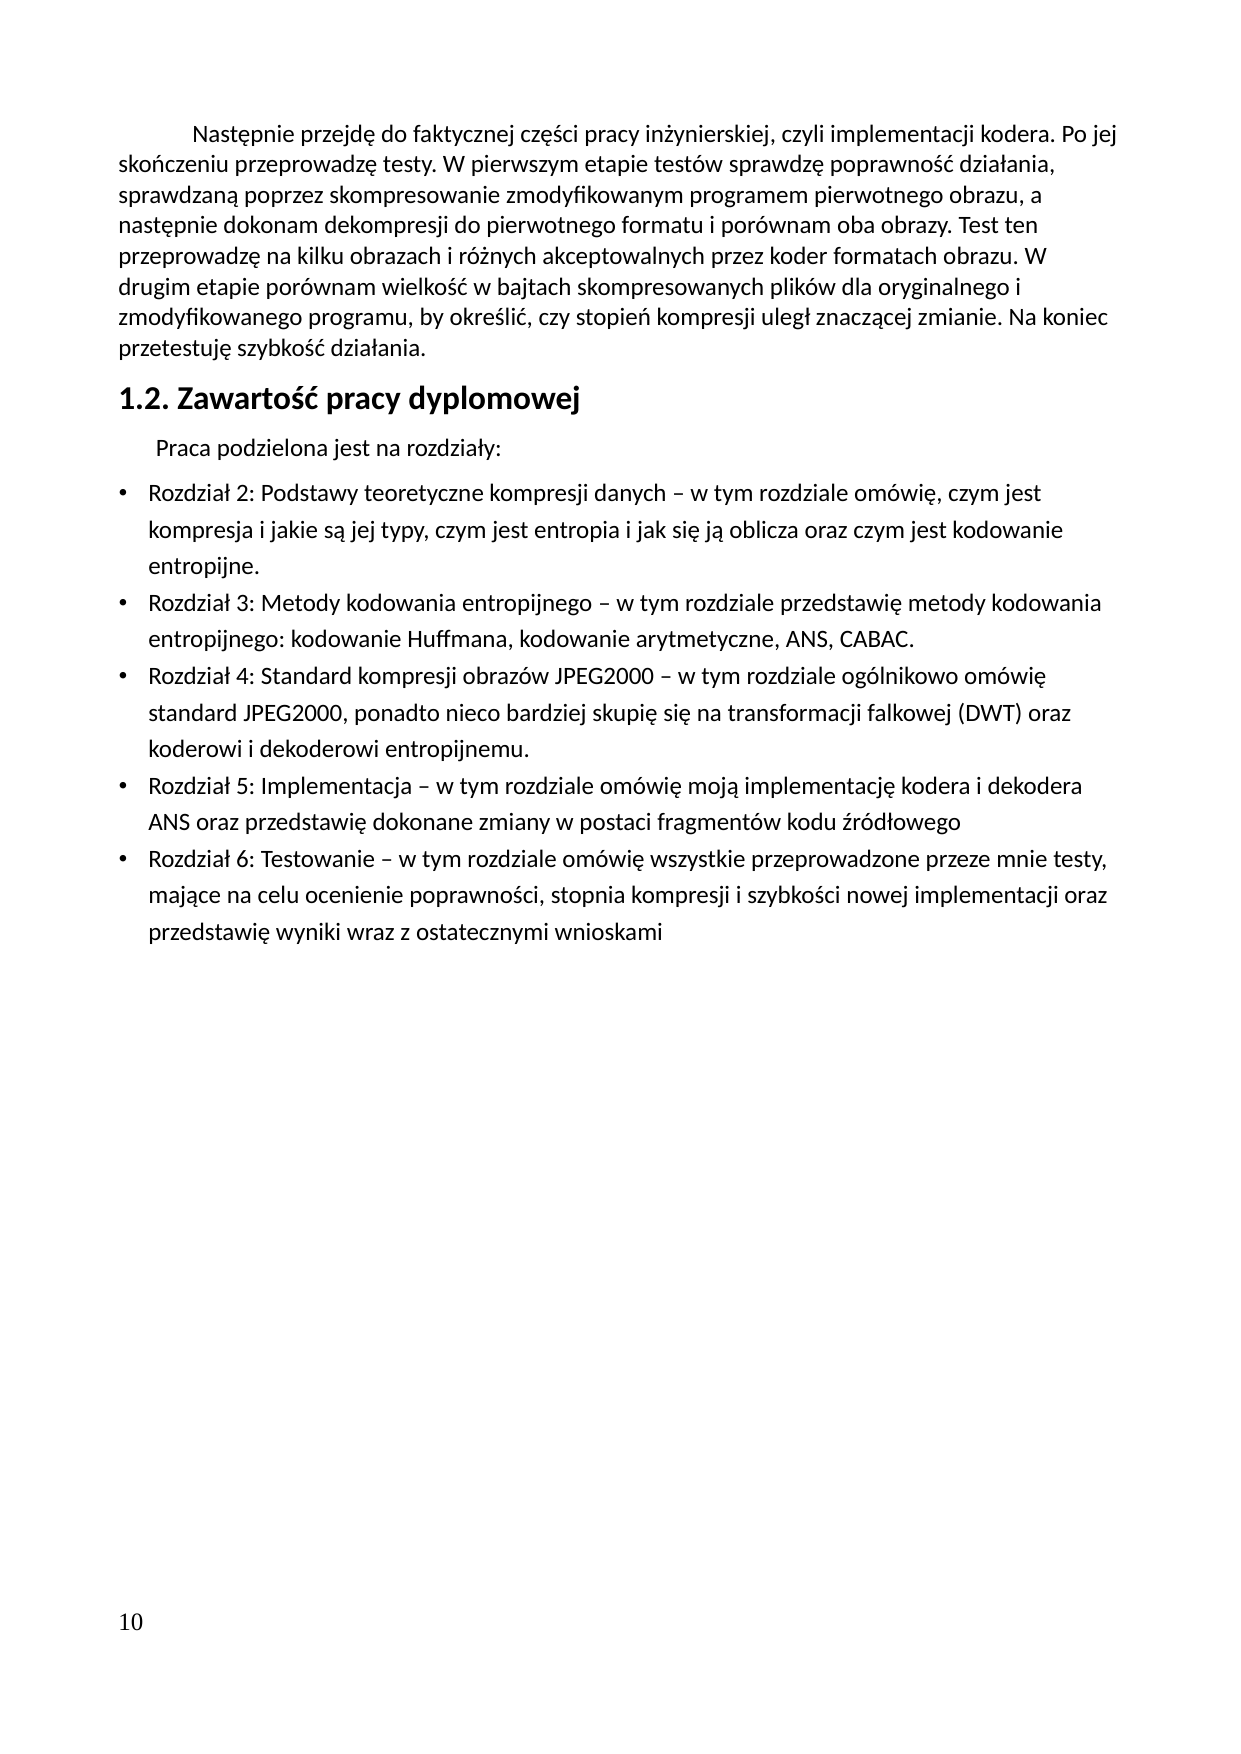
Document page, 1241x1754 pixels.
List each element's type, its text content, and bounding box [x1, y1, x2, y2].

list Rozdział 4: Standard kompresji obrazów JPEG2000 – w tym rozdziale ogólnikowo omówię standard JPEG2000, ponadto nieco bardziej skupię się na transformacji falkowej (DWT) oraz koderowi i dekoderowi entropijnemu. [148, 660, 1122, 764]
text 1.2. Zawartość pracy dyplomowej [118, 377, 1122, 418]
list Rozdział 5: Implementacja – w tym rozdziale omówię moją implementację kodera i dekodera ANS oraz przedstawię dokonane zmiany w postaci fragmentów kodu źródłowego [148, 770, 1122, 837]
text Praca podzielona jest na rozdziały: [156, 432, 1122, 463]
list Rozdział 6: Testowanie – w tym rozdziale omówię wszystkie przeprowadzone przeze mnie testy, mające na celu ocenienie poprawności, stopnia kompresji i szybkości nowej implementacji oraz przedstawię wyniki wraz z ostatecznymi wnioskami [148, 843, 1122, 947]
list Rozdział 3: Metody kodowania entropijnego – w tym rozdziale przedstawię metody kodowania entropijnego: kodowanie Huffmana, kodowanie arytmetyczne, ANS, CABAC. [148, 587, 1122, 654]
list Rozdział 2: Podstawy teoretyczne kompresji danych – w tym rozdziale omówię, czym jest kompresja i jakie są jej typy, czym jest entropia i jak się ją oblicza oraz czym jest kodowanie entropijne. [148, 477, 1122, 581]
text Następnie przejdę do faktycznej części pracy inżynierskiej, czyli implementacji kodera. Po jej skończeniu przeprowadzę testy. W pierwszym etapie testów sprawdzę poprawność działania, sprawdzaną poprzez skompresowanie zmodyfikowanym programem pierwotnego obrazu, a następnie dokonam dekompresji do pierwotnego formatu i porównam oba obrazy. Test ten przeprowadzę na kilku obrazach i różnych akceptowalnych przez koder formatach obrazu. W drugim etapie porównam wielkość w bajtach skompresowanych plików dla oryginalnego i zmodyfikowanego programu, by określić, czy stopień kompresji uległ znaczącej zmianie. Na koniec przetestuję szybkość działania. [118, 118, 1122, 362]
